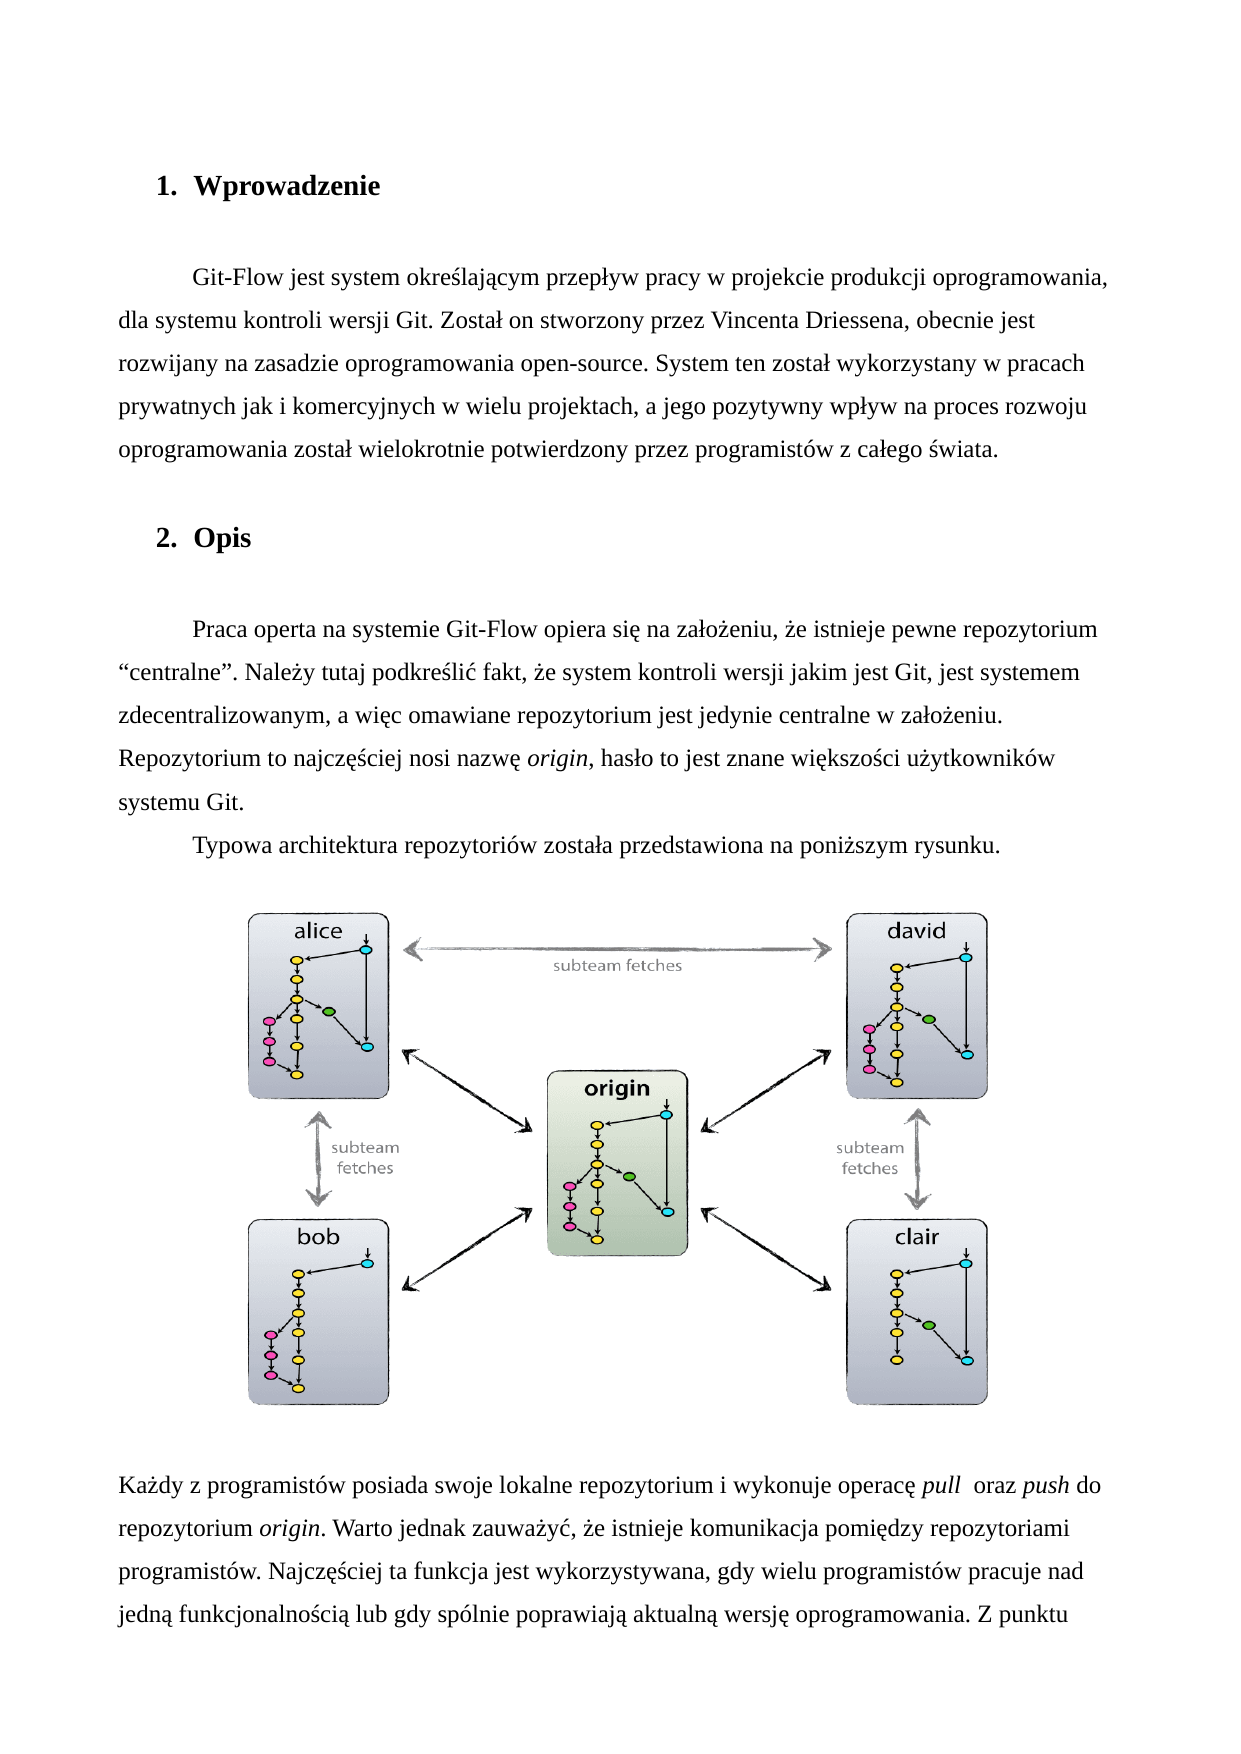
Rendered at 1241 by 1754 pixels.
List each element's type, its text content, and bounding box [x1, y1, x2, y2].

list Wprowadzenie [156, 168, 1122, 202]
picture [238, 904, 1002, 1413]
list Opis [156, 521, 1122, 554]
text Praca operta na systemie Git-Flow opiera się na założeniu, że istnieje pewne repozytorium “centralne”. Należy tutaj podkreślić fakt, że system kontroli wersji jakim jest Git, jest systemem zdecentralizowanym, a więc omawiane repozytorium jest jedynie centralne w założeniu. Repozytorium to najczęściej nosi nazwę origin, hasło to jest znane większości użytkowników systemu Git. [118, 614, 1122, 815]
text Każdy z programistów posiada swoje lokalne repozytorium i wykonuje operacę pull oraz push do repozytorium origin. Warto jednak zauważyć, że istnieje komunikacja pomiędzy repozytoriami programistów. Najczęściej ta funkcja jest wykorzystywana, gdy wielu programistów pracuje nad jedną funkcjonalnością lub gdy spólnie poprawiają aktualną wersję oprogramowania. Z punktu [118, 1470, 1122, 1628]
text Typowa architektura repozytoriów została przedstawiona na poniższym rysunku. [118, 830, 1122, 858]
text Git-Flow jest system określającym przepływ pracy w projekcie produkcji oprogramowania, dla systemu kontroli wersji Git. Został on stworzony przez Vincenta Driessena, obecnie jest rozwijany na zasadzie oprogramowania open-source. System ten został wykorzystany w pracach prywatnych jak i komercyjnych w wielu projektach, a jego pozytywny wpływ na proces rozwoju oprogramowania został wielokrotnie potwierdzony przez programistów z całego świata. [118, 262, 1122, 463]
